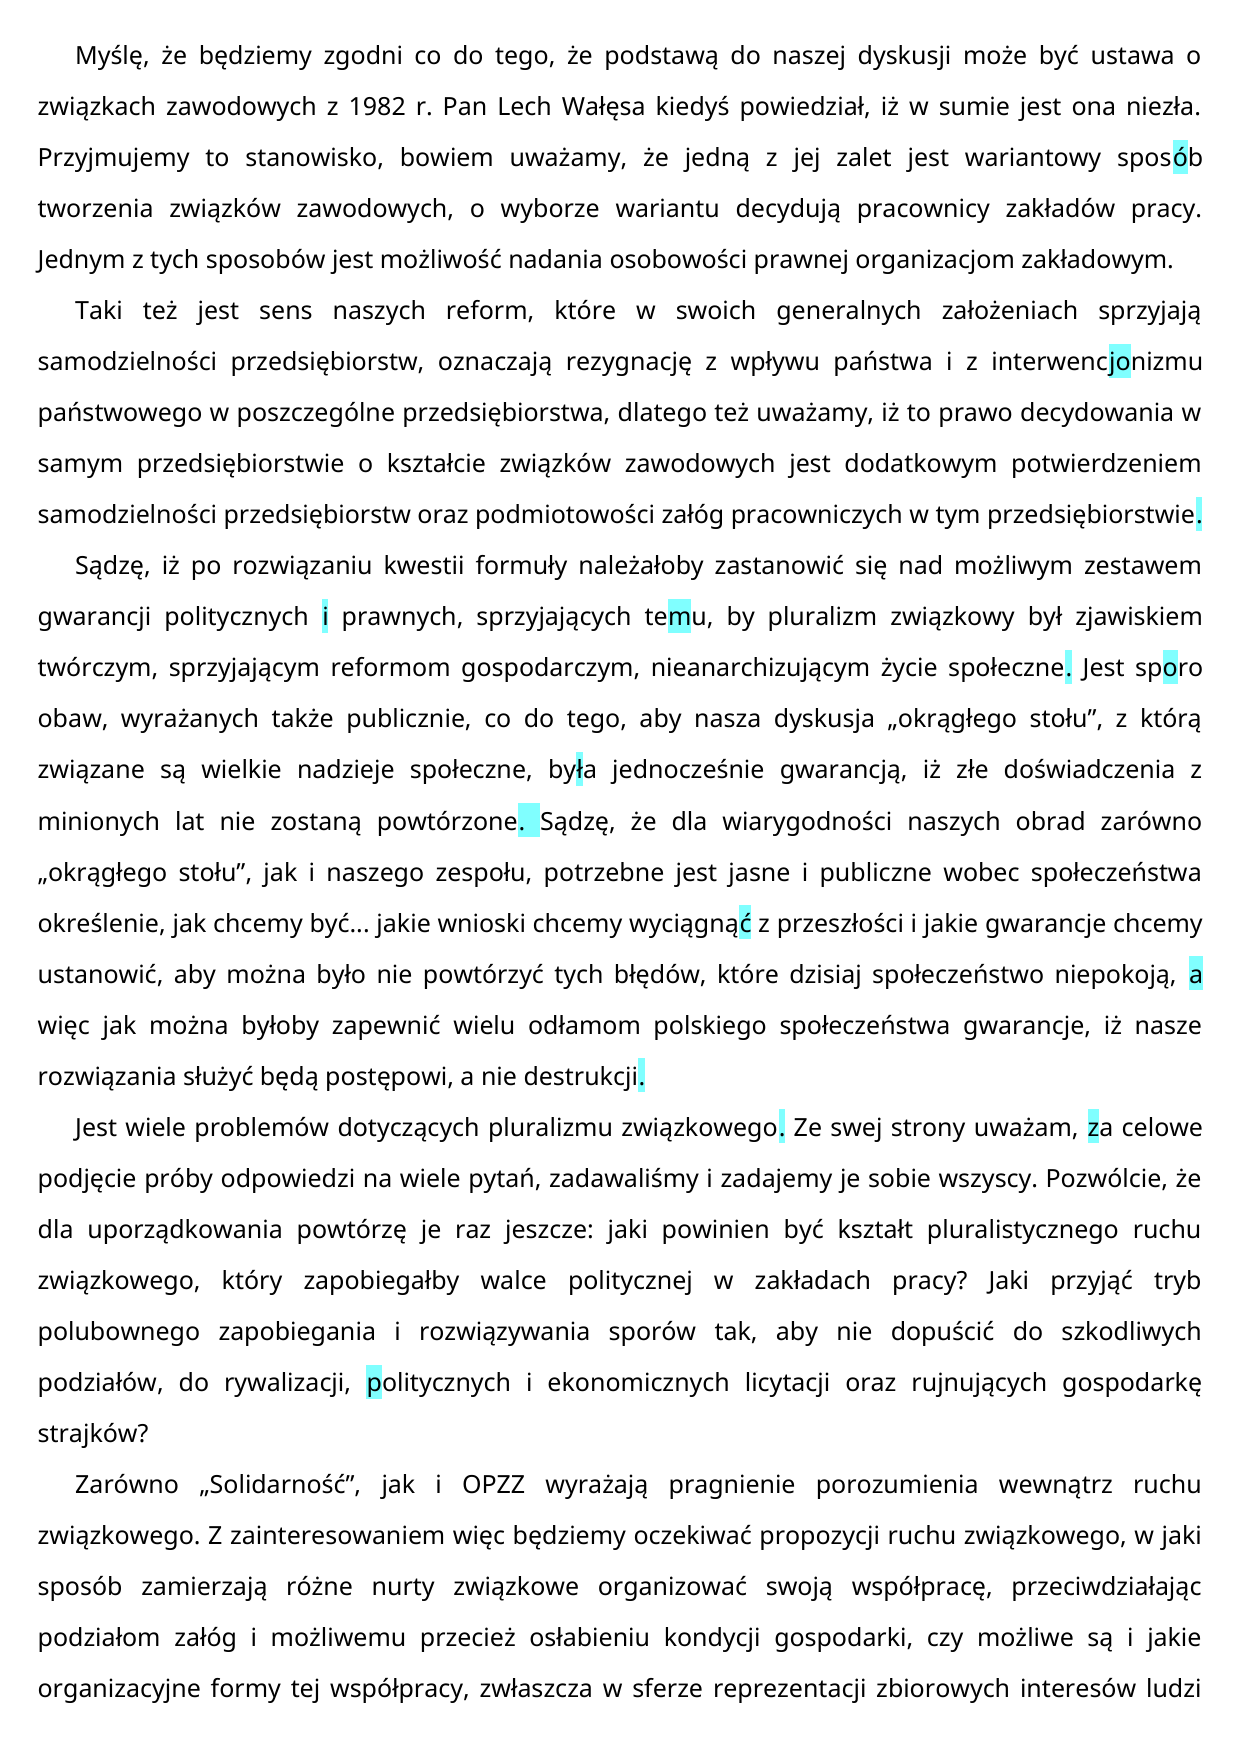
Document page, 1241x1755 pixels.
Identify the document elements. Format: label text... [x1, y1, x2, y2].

text Myślę, że będziemy zgodni co do tego, że podstawą do naszej dyskusji może być ustawa o związkach zawodowych z 1982 r. Pan Lech Wałęsa kiedyś powiedział, iż w sumie jest ona niezła. Przyjmujemy to stanowisko, bowiem uważamy, że jedną z jej zalet jest wariantowy sposób tworzenia związków zawodowych, o wyborze wariantu decydują pracownicy zakładów pracy. Jednym z tych sposobów jest możliwość nadania osobowości prawnej organizacjom zakładowym. [37, 37, 1203, 276]
text Taki też jest sens naszych reform, które w swoich generalnych założeniach sprzyjają samodzielności przedsiębiorstw, oznaczają rezygnację z wpływu państwa i z interwencjonizmu państwowego w poszczególne przedsiębiorstwa, dlatego też uważamy, iż to prawo decydowania w samym przedsiębiorstwie o kształcie związków zawodowych jest dodatkowym potwierdzeniem samodzielności przedsiębiorstw oraz podmiotowości załóg pracowniczych w tym przedsiębiorstwie. [37, 293, 1203, 531]
text Zarówno „Solidarność”, jak i OPZZ wyrażają pragnienie porozumienia wewnątrz ruchu związkowego. Z zainteresowaniem więc będziemy oczekiwać propozycji ruchu związkowego, w jaki sposób zamierzają różne nurty związkowe organizować swoją współpracę, przeciwdziałając podziałom załóg i możliwemu przecież osłabieniu kondycji gospodarki, czy możliwe są i jakie organizacyjne formy tej współpracy, zwłaszcza w sferze reprezentacji zbiorowych interesów ludzi [37, 1467, 1203, 1705]
text Sądzę, iż po rozwiązaniu kwestii formuły należałoby zastanowić się nad możliwym zestawem gwarancji politycznych i prawnych, sprzyjających temu, by pluralizm związkowy był zjawiskiem twórczym, sprzyjającym reformom gospodarczym, nieanarchizującym życie społeczne. Jest sporo obaw, wyrażanych także publicznie, co do tego, aby nasza dyskusja „okrągłego stołu”, z którą związane są wielkie nadzieje społeczne, była jednocześnie gwarancją, iż złe doświadczenia z minionych lat nie zostaną powtórzone. Sądzę, że dla wiarygodności naszych obrad zarówno „okrągłego stołu”, jak i naszego zespołu, potrzebne jest jasne i publiczne wobec społeczeństwa określenie, jak chcemy być... jakie wnioski chcemy wyciągnąć z przeszłości i jakie gwarancje chcemy ustanowić, aby można było nie powtórzyć tych błędów, które dzisiaj społeczeństwo niepokoją, a więc jak można byłoby zapewnić wielu odłamom polskiego społeczeństwa gwarancje, iż nasze rozwiązania służyć będą postępowi, a nie destrukcji. [37, 548, 1203, 1092]
text Jest wiele problemów dotyczących pluralizmu związkowego. Ze swej strony uważam, za celowe podjęcie próby odpowiedzi na wiele pytań, zadawaliśmy i zadajemy je sobie wszyscy. Pozwólcie, że dla uporządkowania powtórzę je raz jeszcze: jaki powinien być kształt pluralistycznego ruchu związkowego, który zapobiegałby walce politycznej w zakładach pracy? Jaki przyjąć tryb polubownego zapobiegania i rozwiązywania sporów tak, aby nie dopuścić do szkodliwych podziałów, do rywalizacji, politycznych i ekonomicznych licytacji oraz rujnujących gospodarkę strajków? [37, 1109, 1203, 1450]
